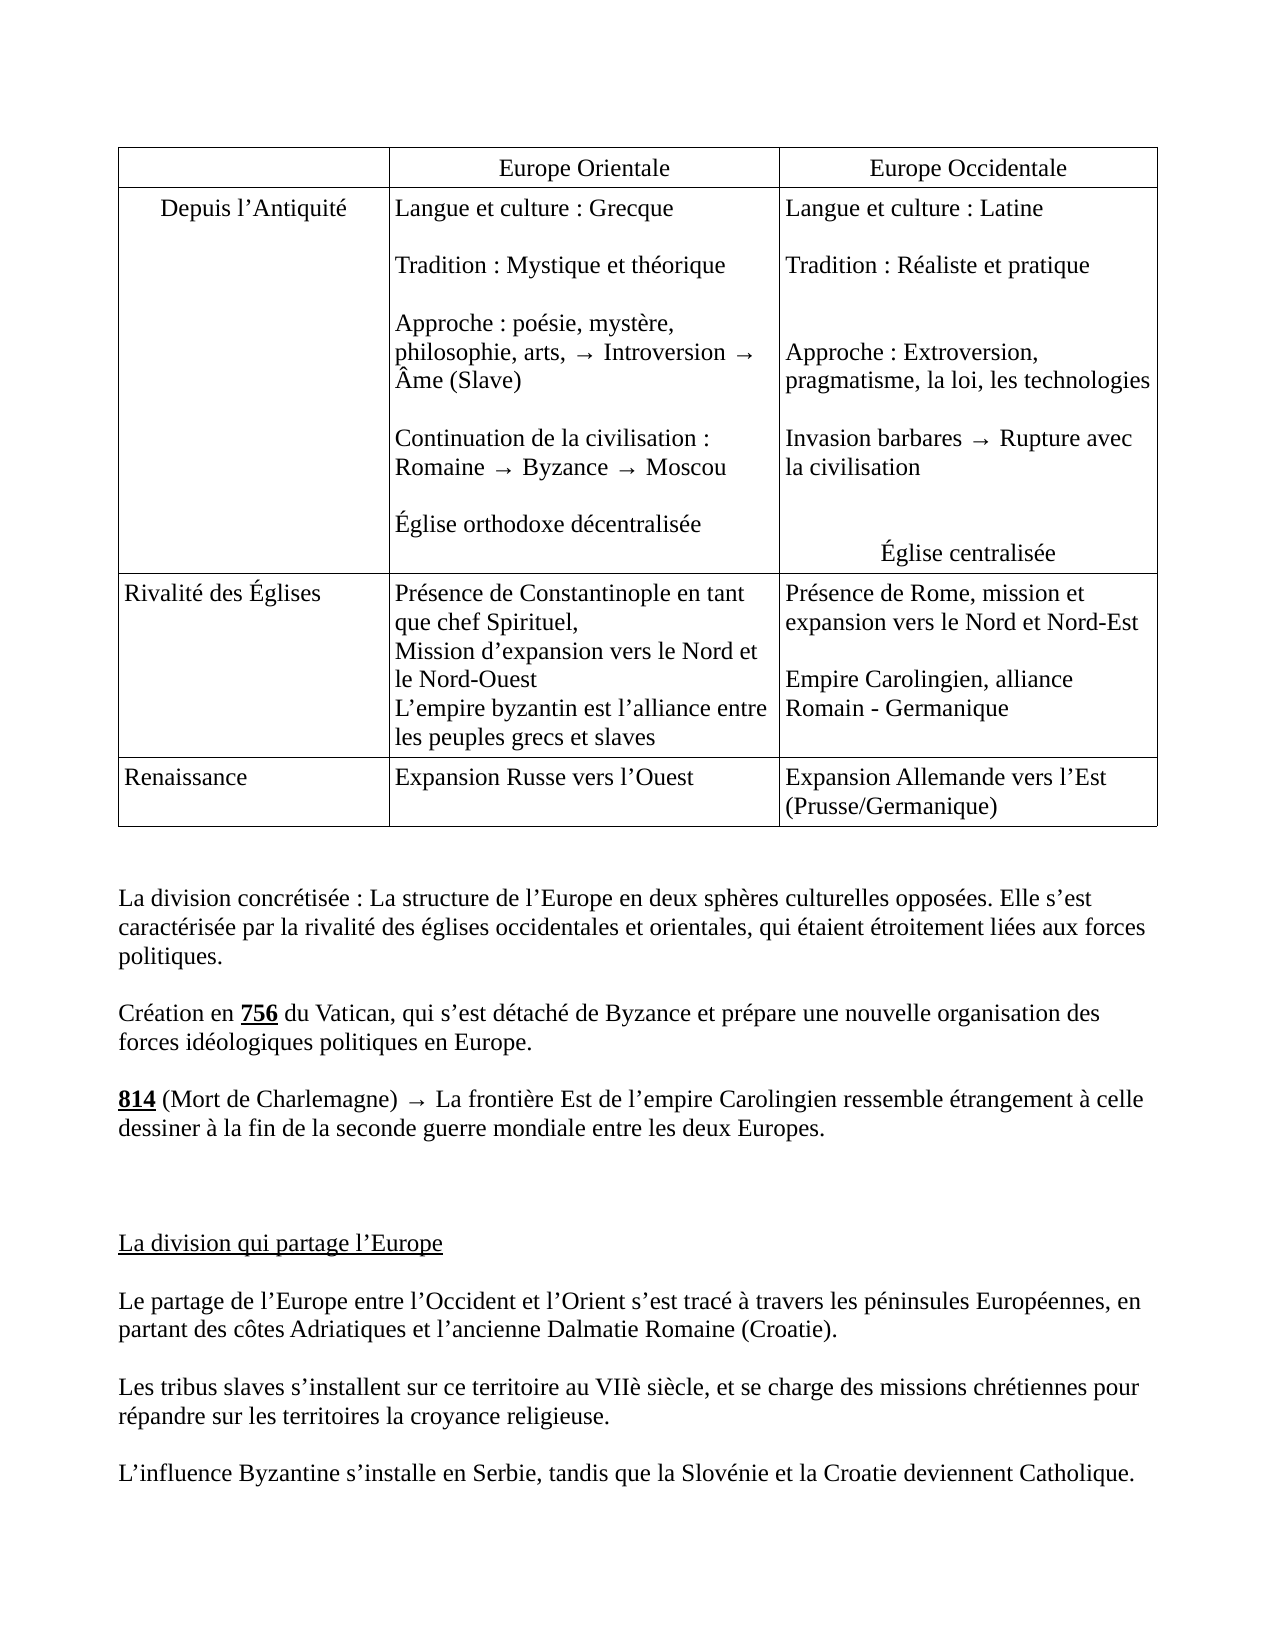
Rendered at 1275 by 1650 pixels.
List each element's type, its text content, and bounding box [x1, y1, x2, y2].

table_header Europe Occidentale [780, 148, 1157, 187]
text L’influence Byzantine s’installe en Serbie, tandis que la Slovénie et la Croatie deviennent Catholique. [118, 1458, 1157, 1487]
table_cell Depuis l’Antiquité [119, 188, 389, 572]
table_cell Langue et culture : Grecque Tradition : Mystique et théorique Approche : poésie, mystère, philosophie, arts, → Introversion → Âme (Slave) Continuation de la civilisation : Romaine → Byzance → Moscou Église orthodoxe décentralisée [390, 188, 779, 572]
text La division qui partage l’Europe [118, 1228, 1157, 1257]
table_header Europe Orientale [390, 148, 779, 187]
text Les tribus slaves s’installent sur ce territoire au VIIè siècle, et se charge des missions chrétiennes pour répandre sur les territoires la croyance religieuse. [118, 1372, 1157, 1429]
table_header [119, 148, 389, 187]
table_cell Présence de Rome, mission et expansion vers le Nord et Nord-Est Empire Carolingien, alliance Romain - Germanique [780, 574, 1157, 757]
table_cell Présence de Constantinople en tant que chef Spirituel, Mission d’expansion vers le Nord et le Nord-Ouest L’empire byzantin est l’alliance entre les peuples grecs et slaves [390, 574, 779, 757]
table_cell Rivalité des Églises [119, 574, 389, 757]
table_cell Expansion Russe vers l’Ouest [390, 758, 779, 826]
table_cell Renaissance [119, 758, 389, 826]
text 814 (Mort de Charlemagne) → La frontière Est de l’empire Carolingien ressemble étrangement à celle dessiner à la fin de la seconde guerre mondiale entre les deux Europes. [118, 1084, 1157, 1142]
table_cell Langue et culture : Latine Tradition : Réaliste et pratique Approche : Extroversion, pragmatisme, la loi, les technologies Invasion barbares → Rupture avec la civilisation Église centralisée [780, 188, 1157, 572]
text Le partage de l’Europe entre l’Occident et l’Orient s’est tracé à travers les péninsules Européennes, en partant des côtes Adriatiques et l’ancienne Dalmatie Romaine (Croatie). [118, 1286, 1157, 1343]
text Création en 756 du Vatican, qui s’est détaché de Byzance et prépare une nouvelle organisation des forces idéologiques politiques en Europe. [118, 998, 1157, 1056]
table_cell Expansion Allemande vers l’Est (Prusse/Germanique) [780, 758, 1157, 826]
text La division concrétisée : La structure de l’Europe en deux sphères culturelles opposées. Elle s’est caractérisée par la rivalité des églises occidentales et orientales, qui étaient étroitement liées aux forces politiques. [118, 883, 1157, 969]
